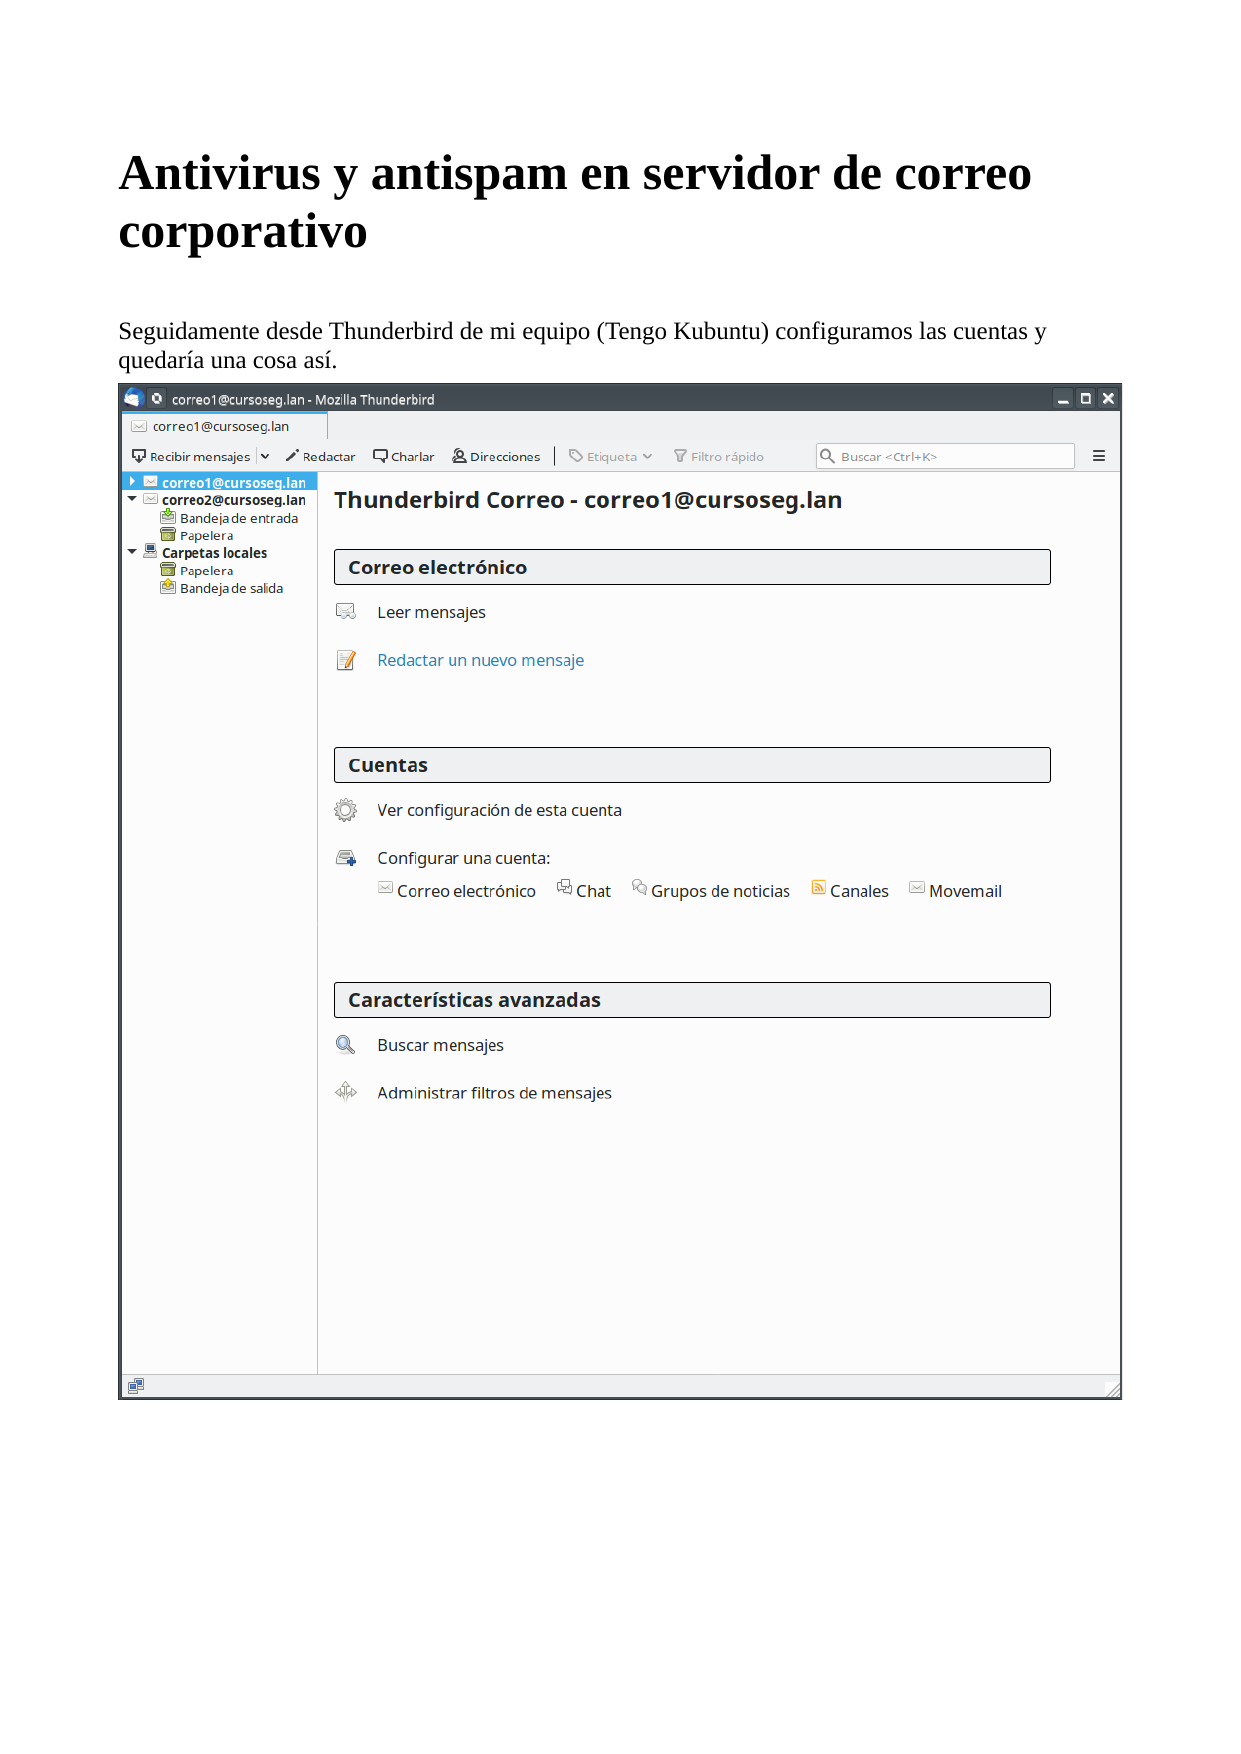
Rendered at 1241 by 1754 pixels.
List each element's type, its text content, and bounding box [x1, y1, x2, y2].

text Seguidamente desde Thunderbird de mi equipo (Tengo Kubuntu) configuramos las cuentas y quedaría una cosa así. [118, 316, 1122, 374]
picture [118, 383, 1123, 1400]
